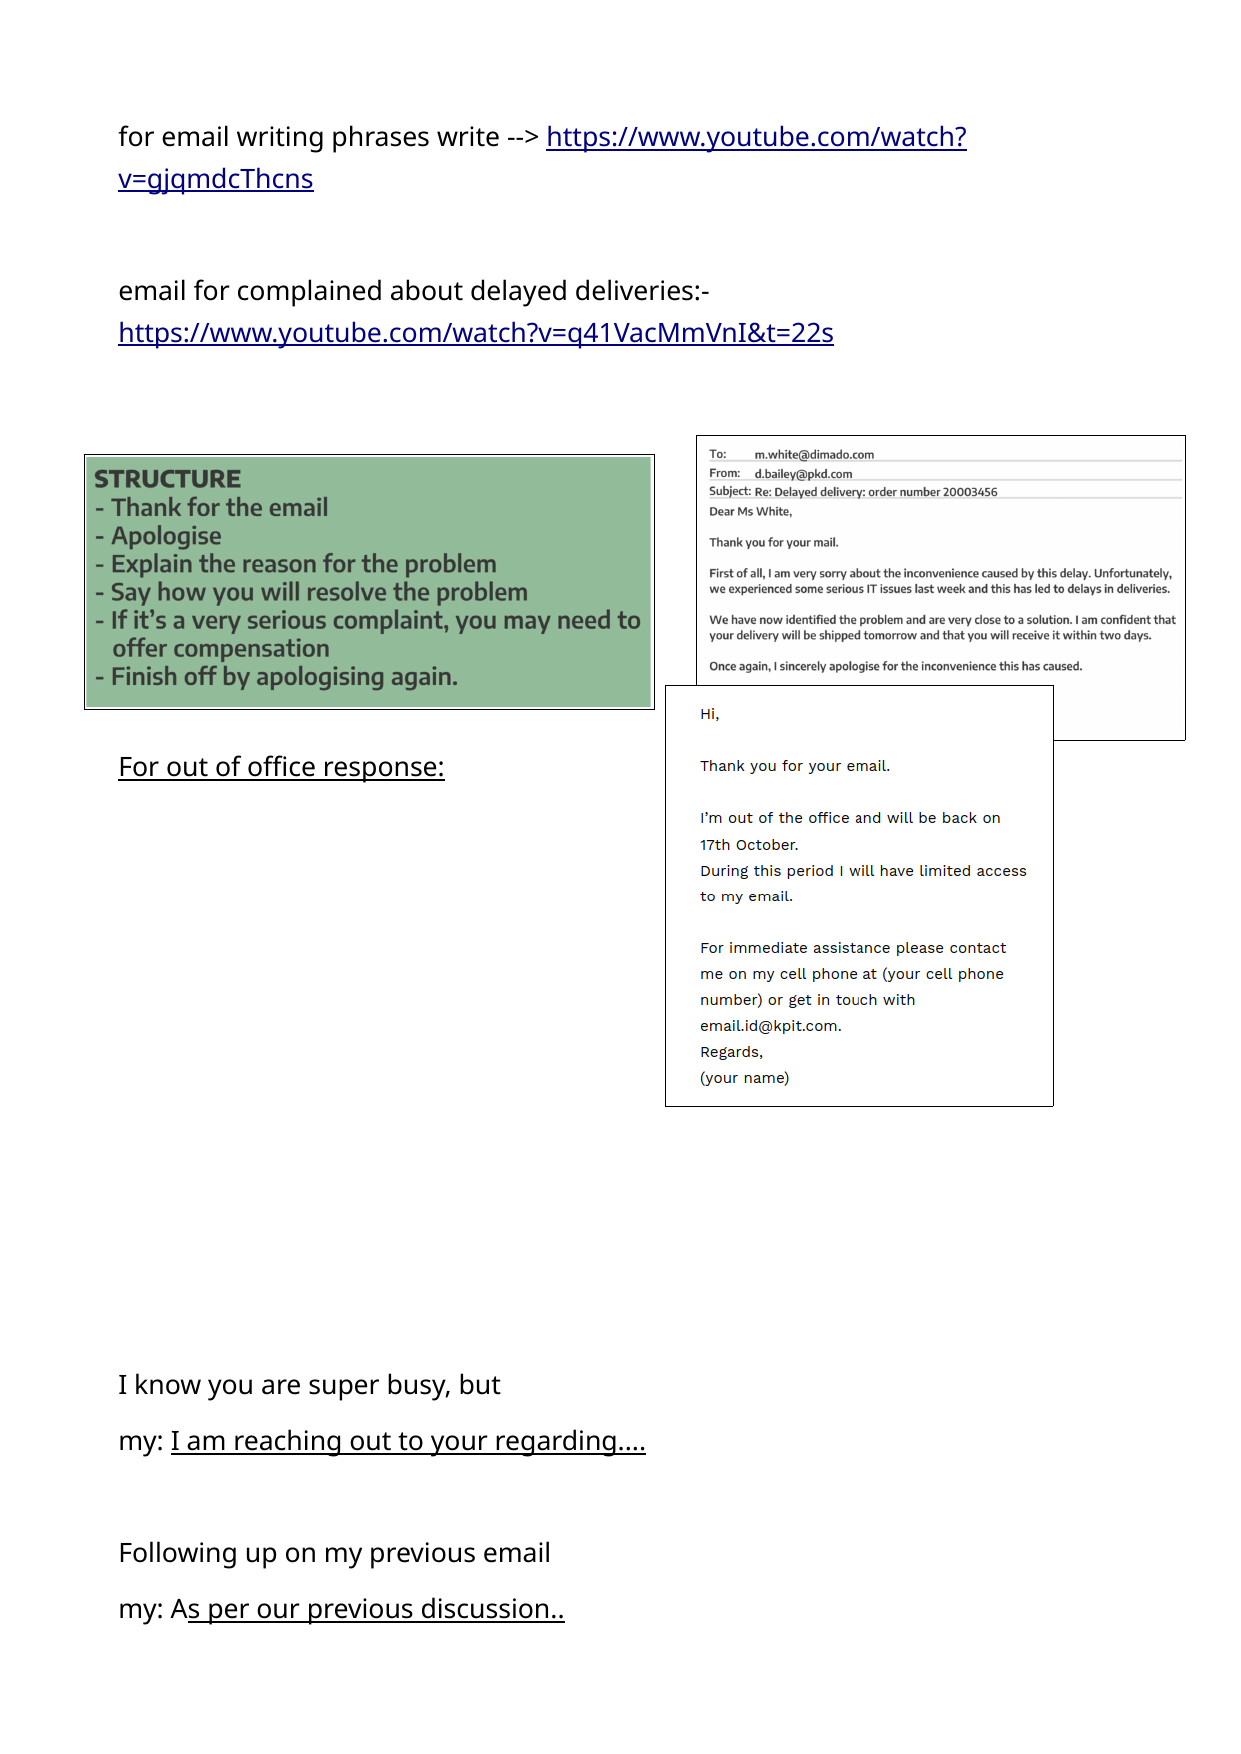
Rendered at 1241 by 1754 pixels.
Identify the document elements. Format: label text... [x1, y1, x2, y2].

text my: I am reaching out to your regarding.... [118, 1422, 1122, 1458]
text I know you are super busy, but [118, 1366, 1122, 1402]
picture [667, 687, 1050, 1104]
text Following up on my previous email [118, 1534, 1122, 1570]
text [666, 686, 1053, 1106]
picture [699, 438, 1183, 737]
text For out of office response: [118, 707, 665, 784]
text [1054, 741, 1122, 784]
text email for complained about delayed deliveries:- https://www.youtube.com/watch?v=q41VacMmVnI&t=22s [118, 272, 1122, 350]
text my: As per our previous discussion.. [118, 1590, 1122, 1626]
text for email writing phrases write --> https://www.youtube.com/watch?v=gjqmdcThcns [118, 118, 1122, 196]
picture [86, 457, 651, 707]
